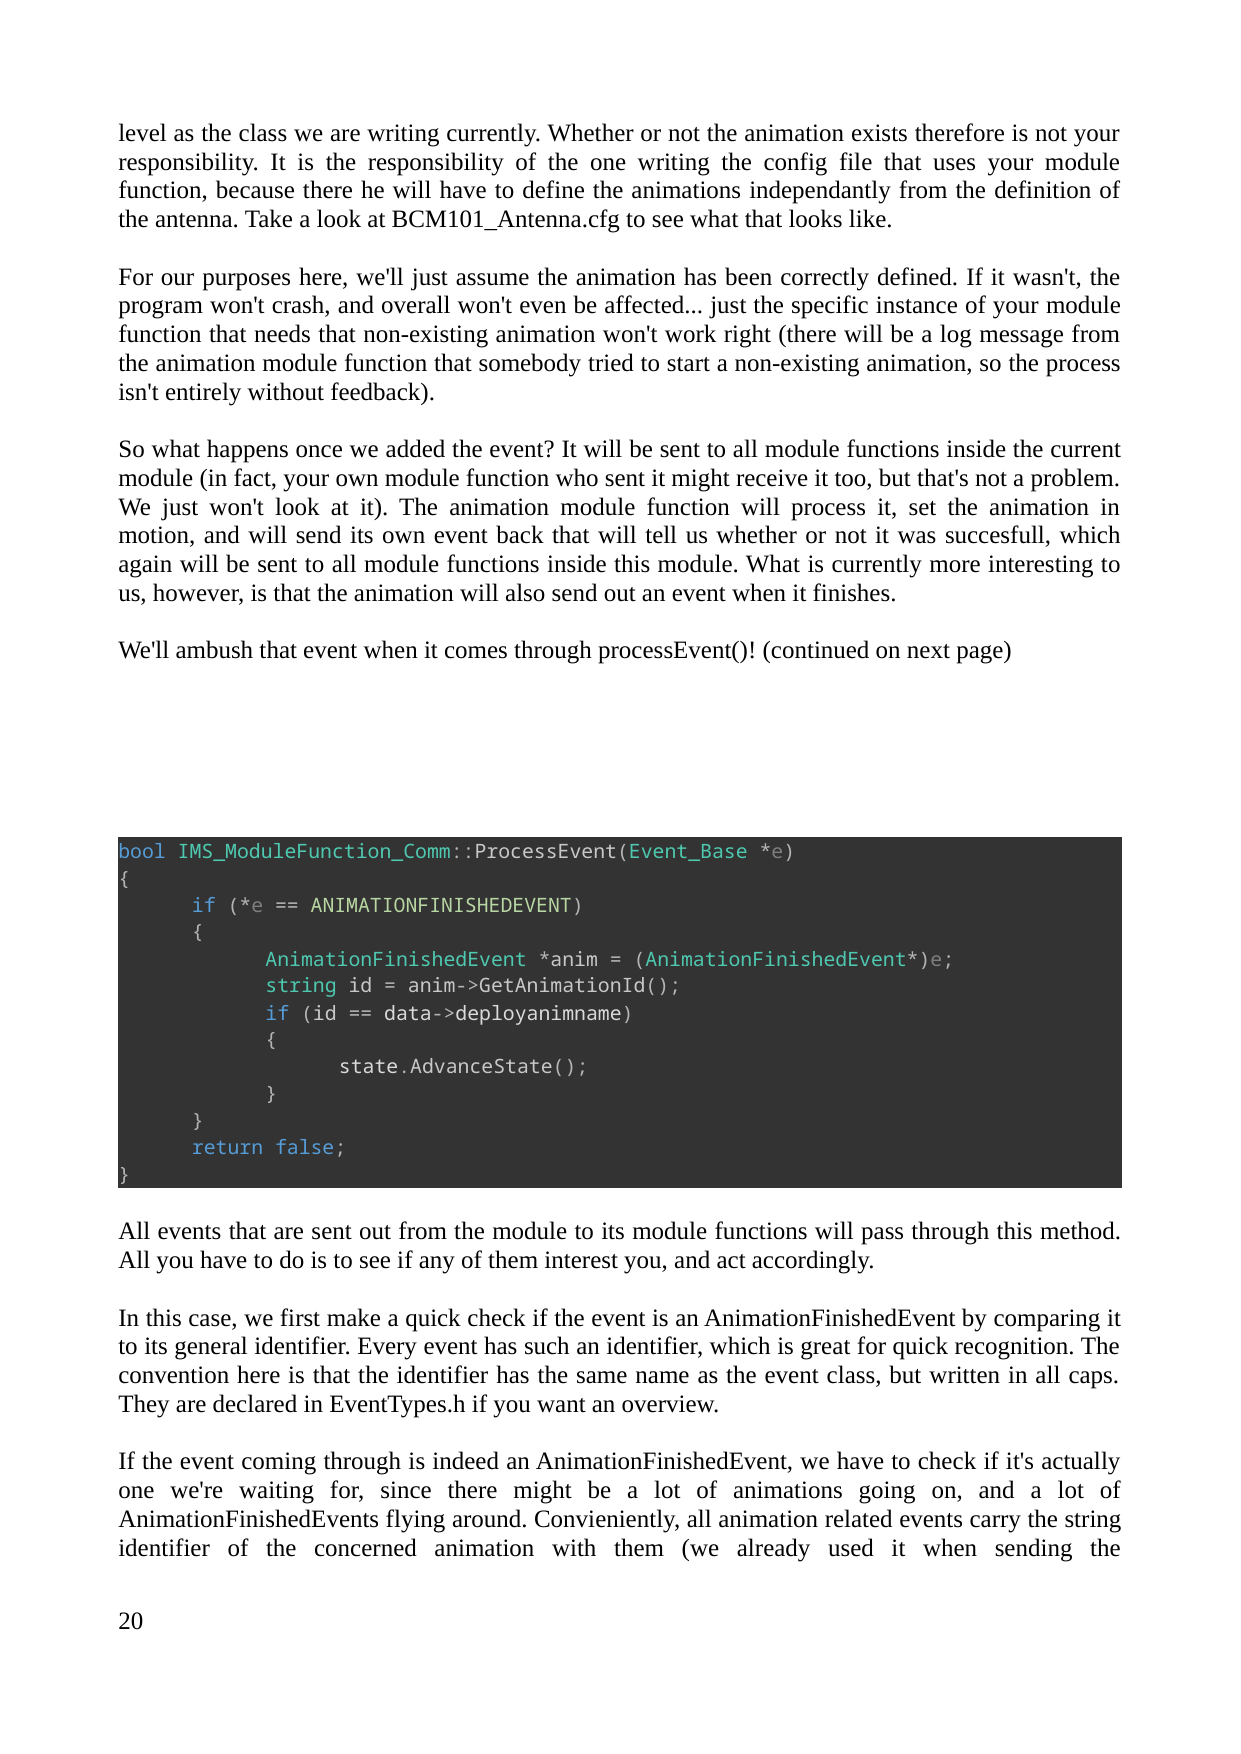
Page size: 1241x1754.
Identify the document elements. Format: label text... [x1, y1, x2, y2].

text For our purposes here, we'll just assume the animation has been correctly defined. If it wasn't, the program won't crash, and overall won't even be affected... just the specific instance of your module function that needs that non-existing animation won't work right (there will be a log message from the animation module function that somebody tried to start a non-existing animation, so the process isn't entirely without feedback). [118, 262, 1122, 406]
text bool IMS_ModuleFunction_Comm::ProcessEvent(Event_Base *e) [118, 837, 1122, 864]
text { [118, 1026, 1122, 1053]
text We'll ambush that event when it comes through processEvent()! (continued on next page) [118, 636, 1122, 664]
text { [118, 864, 1122, 891]
text All events that are sent out from the module to its module functions will pass through this method. All you have to do is to see if any of them interest you, and act accordingly. [118, 1216, 1122, 1274]
text level as the class we are writing currently. Whether or not the animation exists therefore is not your responsibility. It is the responsibility of the one writing the config file that uses your module function, because there he will have to define the animations independantly from the definition of the antenna. Take a look at BCM101_Antenna.cfg to see what that looks like. [118, 118, 1122, 233]
text { [118, 918, 1122, 945]
text if (id == data->deployanimname) [118, 999, 1122, 1026]
text } [118, 1107, 1122, 1134]
text AnimationFinishedEvent *anim = (AnimationFinishedEvent*)e; [118, 945, 1122, 972]
text state.AdvanceState(); [118, 1053, 1122, 1080]
text return false; [118, 1134, 1122, 1161]
text } [118, 1080, 1122, 1107]
text If the event coming through is indeed an AnimationFinishedEvent, we have to check if it's actually one we're waiting for, since there might be a lot of animations going on, and a lot of AnimationFinishedEvents flying around. Convieniently, all animation related events carry the string identifier of the concerned animation with them (we already used it when sending the [118, 1446, 1122, 1561]
text So what happens once we added the event? It will be sent to all module functions inside the current module (in fact, your own module function who sent it might receive it too, but that's not a problem. We just won't look at it). The animation module function will process it, set the animation in motion, and will send its own event back that will tell us whether or not it was succesfull, which again will be sent to all module functions inside this module. What is currently more interesting to us, however, is that the animation will also send out an event when it finishes. [118, 434, 1122, 607]
text if (*e == ANIMATIONFINISHEDEVENT) [118, 891, 1122, 918]
text string id = anim->GetAnimationId(); [118, 972, 1122, 999]
text In this case, we first make a quick check if the event is an AnimationFinishedEvent by comparing it to its general identifier. Every event has such an identifier, which is great for quick recognition. The convention here is that the identifier has the same name as the event class, but written in all caps. They are declared in EventTypes.h if you want an overview. [118, 1303, 1122, 1418]
text } [118, 1161, 1122, 1188]
